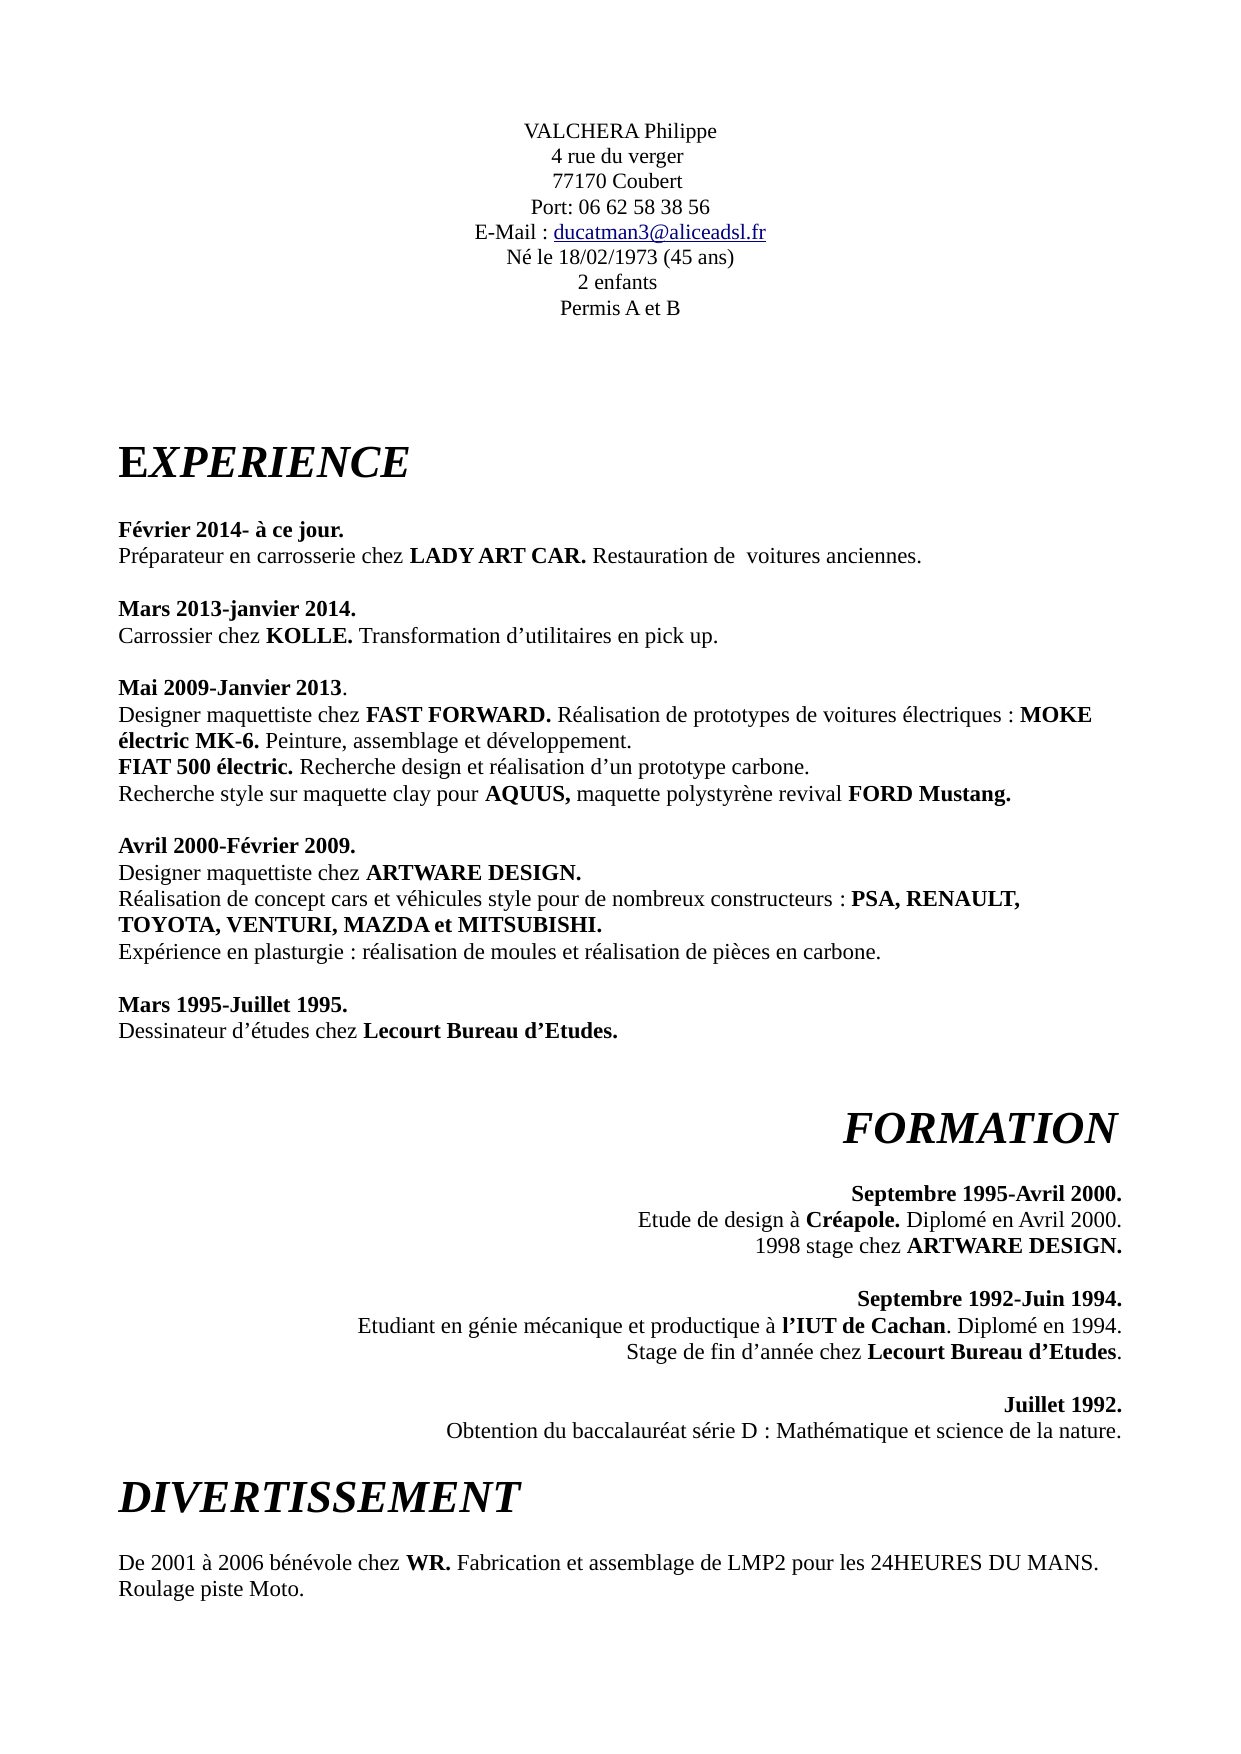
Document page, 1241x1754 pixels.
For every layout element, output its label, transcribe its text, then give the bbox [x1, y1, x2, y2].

text Expérience en plasturgie : réalisation de moules et réalisation de pièces en carbone. [118, 938, 1122, 964]
text Mai 2009-Janvier 2013. [118, 674, 1122, 701]
text Carrossier chez KOLLE. Transformation d’utilitaires en pick up. [118, 622, 1122, 648]
text Février 2014- à ce jour. [118, 516, 1122, 543]
text Roulage piste Moto. [118, 1575, 1122, 1602]
text Septembre 1992-Juin 1994. [118, 1285, 1122, 1312]
text Dessinateur d’études chez Lecourt Bureau d’Etudes. [118, 1017, 1122, 1043]
text Designer maquettiste chez FAST FORWARD. Réalisation de prototypes de voitures électriques : MOKE électric MK-6. Peinture, assemblage et développement. [118, 701, 1122, 753]
text Recherche style sur maquette clay pour AQUUS, maquette polystyrène revival FORD Mustang. [118, 780, 1122, 806]
text Designer maquettiste chez ARTWARE DESIGN. [118, 859, 1122, 885]
text Etude de design à Créapole. Diplomé en Avril 2000. [118, 1206, 1122, 1233]
text Port: 06 62 58 38 56 [118, 194, 1122, 219]
text Réalisation de concept cars et véhicules style pour de nombreux constructeurs : PSA, RENAULT, TOYOTA, VENTURI, MAZDA et MITSUBISHI. [118, 885, 1122, 938]
text Etudiant en génie mécanique et productique à l’IUT de Cachan. Diplomé en 1994. [118, 1312, 1122, 1338]
text Mars 1995-Juillet 1995. [118, 991, 1122, 1017]
text 1998 stage chez ARTWARE DESIGN. [118, 1233, 1122, 1259]
text FIAT 500 électric. Recherche design et réalisation d’un prototype carbone. [118, 753, 1122, 780]
text 77170 Coubert [118, 168, 1122, 194]
text VALCHERA Philippe [118, 118, 1122, 143]
text Mars 2013-janvier 2014. [118, 595, 1122, 622]
text 2 enfants [118, 269, 1122, 294]
text 4 rue du verger [118, 143, 1122, 168]
text E-Mail : ducatman3@aliceadsl.fr [118, 219, 1122, 244]
text Stage de fin d’année chez Lecourt Bureau d’Etudes. [118, 1338, 1122, 1364]
text Obtention du baccalauréat série D : Mathématique et science de la nature. [118, 1417, 1122, 1443]
text Né le 18/02/1973 (45 ans) [118, 244, 1122, 269]
text DIVERTISSEMENT [118, 1470, 1122, 1522]
text EXPERIENCE [118, 435, 1122, 487]
text Septembre 1995-Avril 2000. [118, 1180, 1122, 1206]
text Préparateur en carrosserie chez LADY ART CAR. Restauration de voitures anciennes. [118, 543, 1122, 569]
text FORMATION [118, 1101, 1122, 1153]
text Avril 2000-Février 2009. [118, 832, 1122, 859]
text Permis A et B [118, 294, 1122, 320]
text Juillet 1992. [118, 1391, 1122, 1417]
text De 2001 à 2006 bénévole chez WR. Fabrication et assemblage de LMP2 pour les 24HEURES DU MANS. [118, 1549, 1122, 1575]
